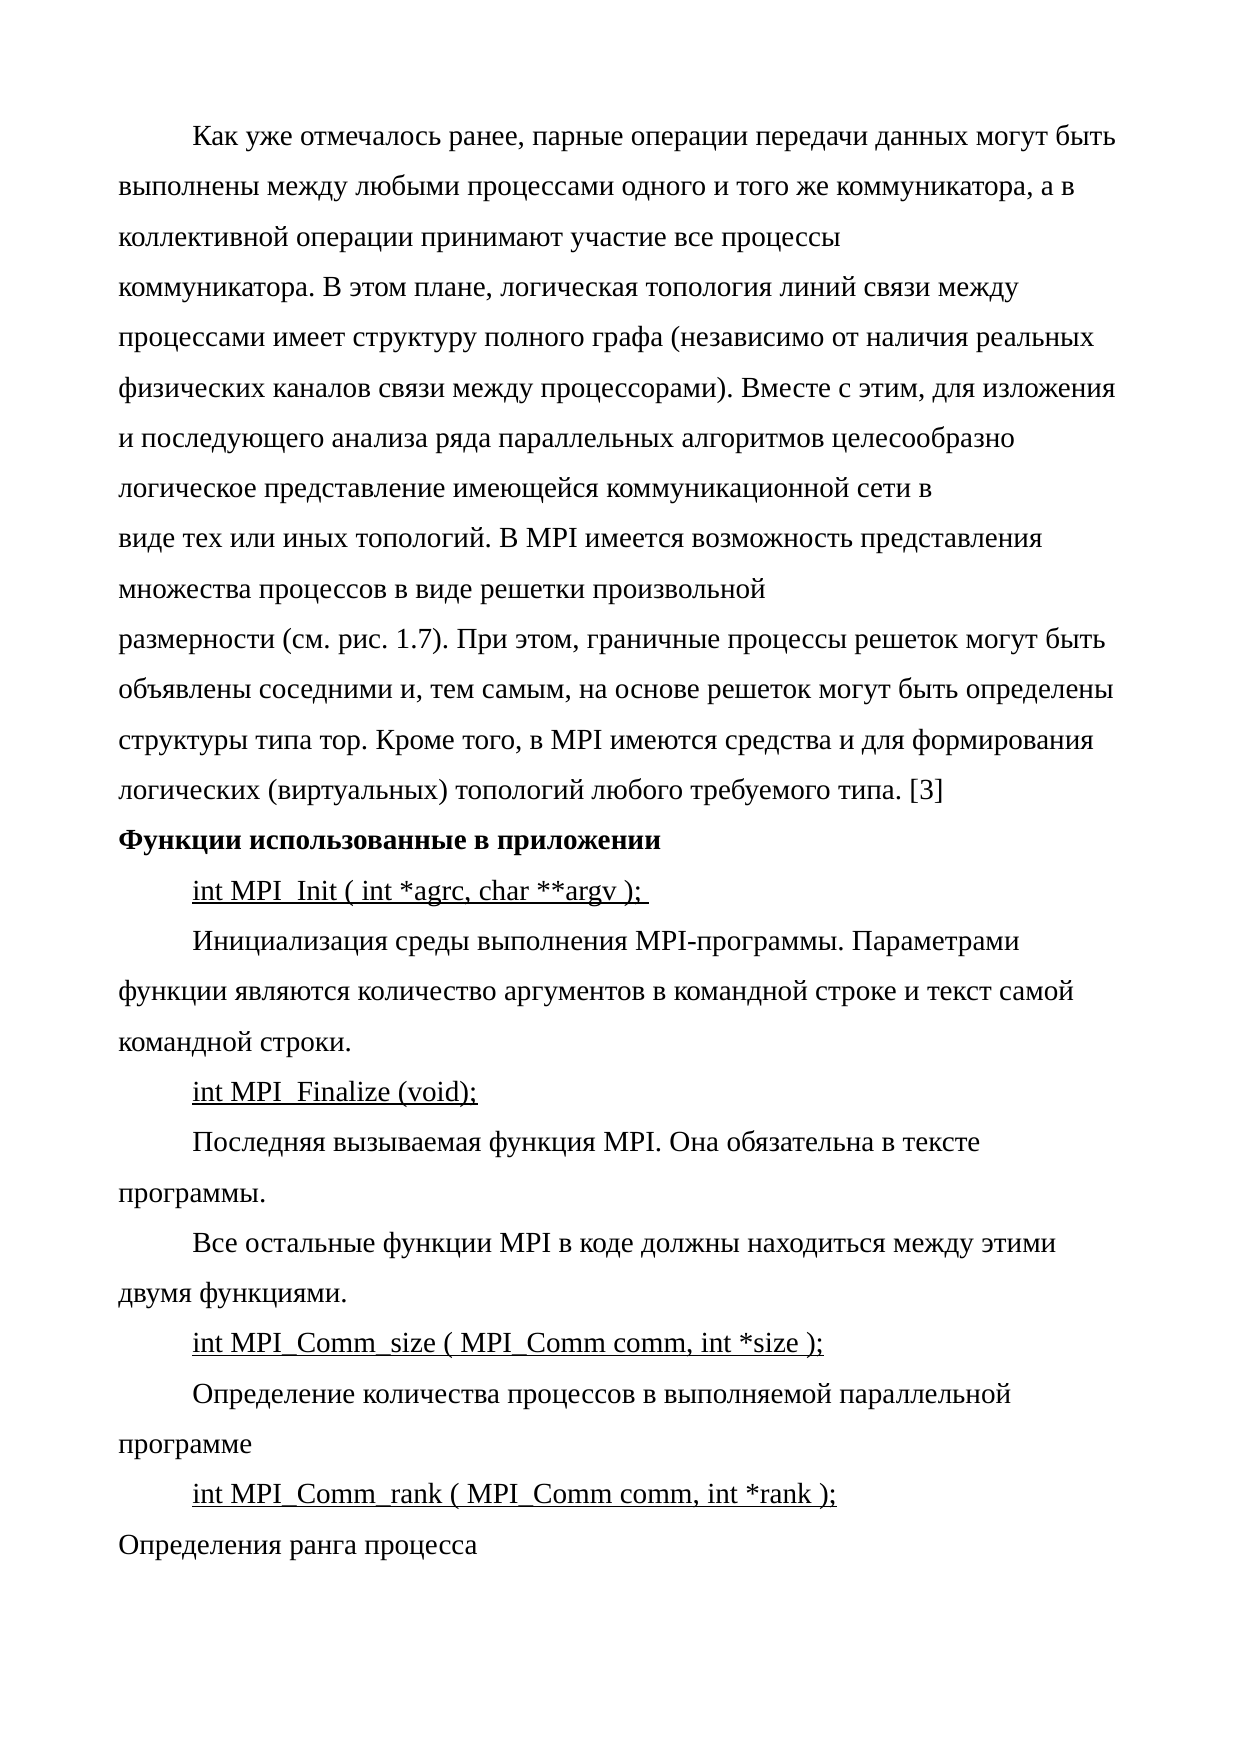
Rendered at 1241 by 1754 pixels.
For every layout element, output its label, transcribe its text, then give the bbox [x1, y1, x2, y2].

text Определение количества процессов в выполняемой параллельной программе [118, 1376, 1122, 1460]
text int MPI_Comm_size ( MPI_Comm comm, int *size ); [118, 1326, 1122, 1359]
text Функции использованные в приложении [118, 822, 1122, 856]
text int MPI_Comm_rank ( MPI_Comm comm, int *rank ); [118, 1477, 1122, 1510]
text int MPI_Finalize (void); [118, 1074, 1122, 1108]
text Все остальные функции MPI в коде должны находиться между этими двумя функциями. [118, 1225, 1122, 1309]
text int MPI_Init ( int *agrc, char **argv ); [118, 873, 1122, 906]
text коммуникатора. В этом плане, логическая топология линий связи между процессами имеет структуру полного графа (независимо от наличия реальных физических каналов связи между процессорами). Вместе с этим, для изложения и последующего анализа ряда параллельных алгоритмов целесообразно логическое представление имеющейся коммуникационной сети в [118, 269, 1122, 504]
text размерности (см. рис. 1.7). При этом, граничные процессы решеток могут быть объявлены соседними и, тем самым, на основе решеток могут быть определены структуры типа тор. Кроме того, в MPI имеются средства и для формирования логических (виртуальных) топологий любого требуемого типа. [3] [118, 621, 1122, 806]
text виде тех или иных топологий. В MPI имеется возможность представления множества процессов в виде решетки произвольной [118, 521, 1122, 604]
text Последняя вызываемая функция MPI. Она обязательна в тексте программы. [118, 1124, 1122, 1208]
text Определения ранга процесса [118, 1527, 1122, 1560]
text Как уже отмечалось ранее, парные операции передачи данных могут быть выполнены между любыми процессами одного и того же коммуникатора, а в коллективной операции принимают участие все процессы [118, 118, 1122, 252]
text Инициализация среды выполнения MPI-программы. Параметрами функции являются количество аргументов в командной строке и текст самой командной строки. [118, 923, 1122, 1057]
